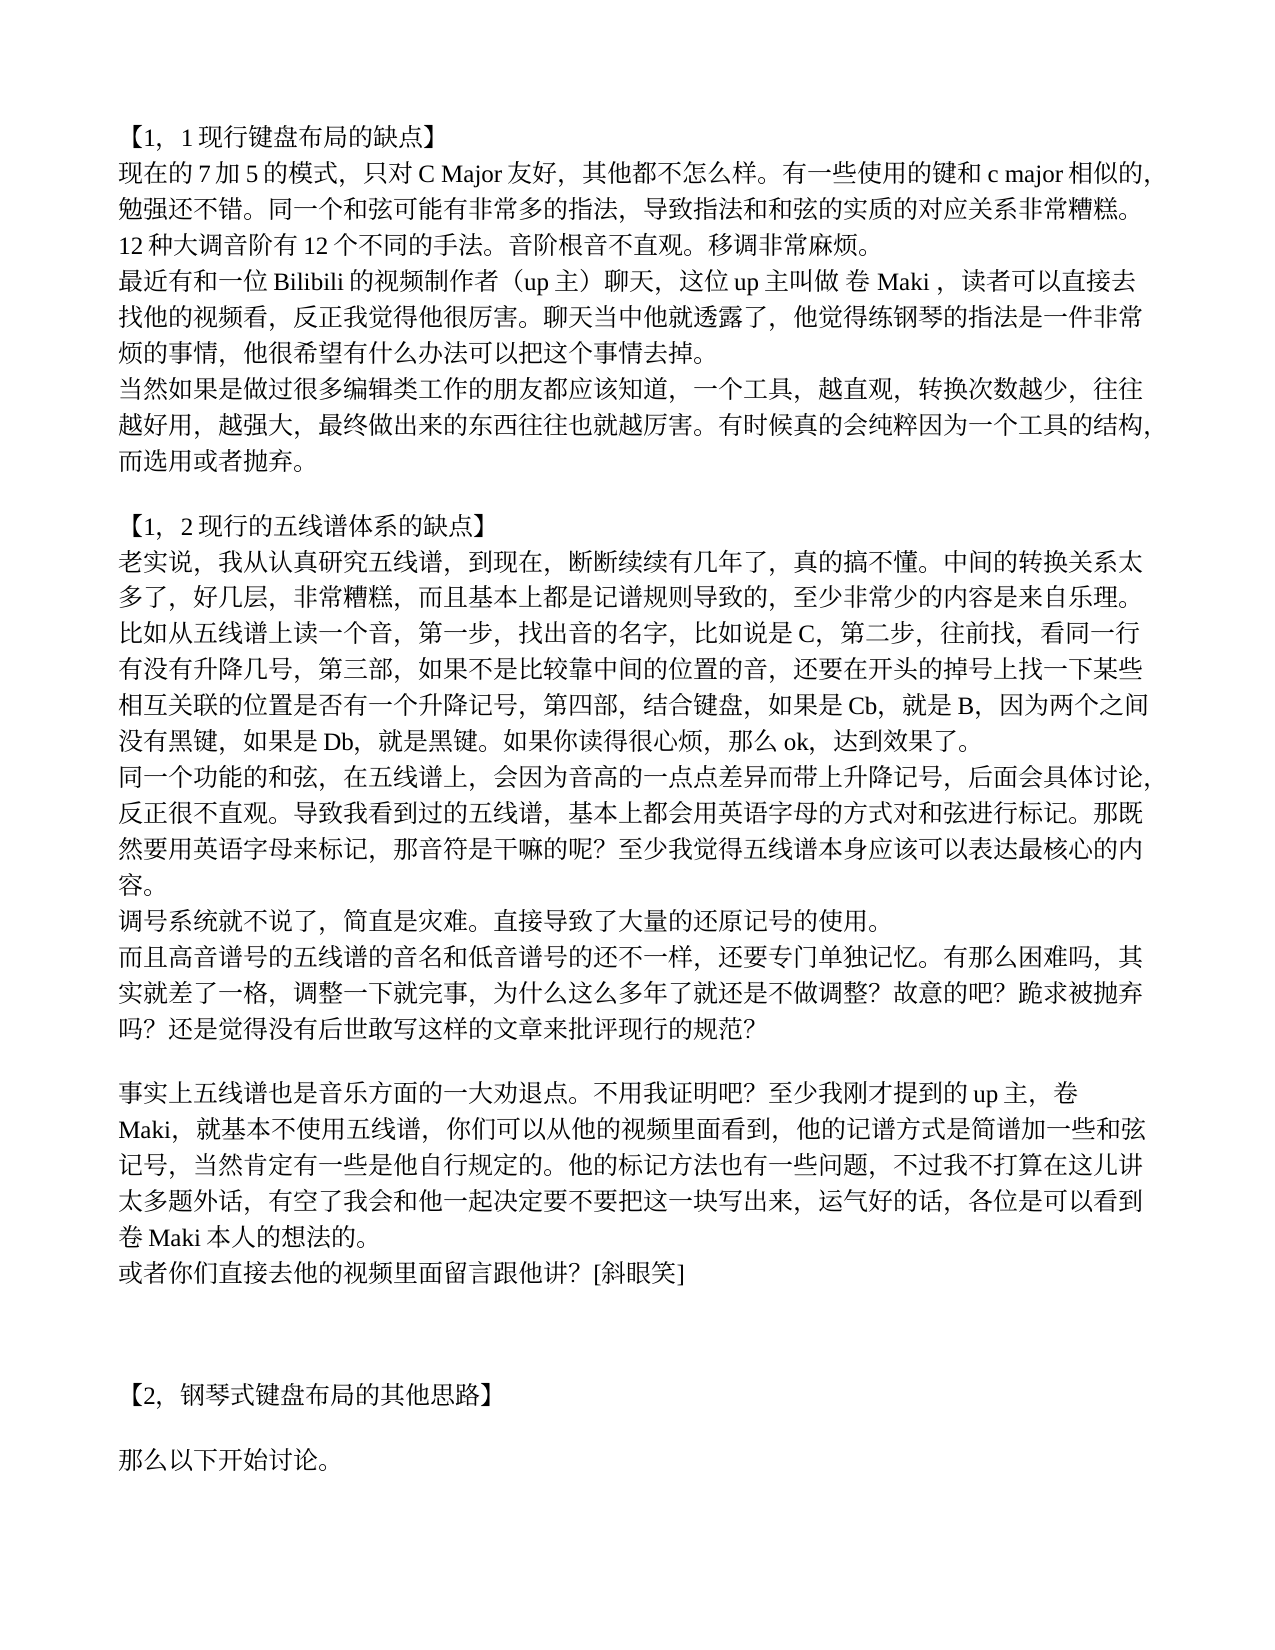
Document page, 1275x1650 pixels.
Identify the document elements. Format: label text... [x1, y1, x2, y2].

text 比如从五线谱上读一个音，第一步，找出音的名字，比如说是C，第二步，往前找，看同一行有没有升降几号，第三部，如果不是比较靠中间的位置的音，还要在开头的掉号上找一下某些相互关联的位置是否有一个升降记号，第四部，结合键盘，如果是Cb，就是B，因为两个之间没有黑键，如果是Db，就是黑键。如果你读得很心烦，那么ok，达到效果了。 [118, 614, 1157, 758]
text 当然如果是做过很多编辑类工作的朋友都应该知道，一个工具，越直观，转换次数越少，往往越好用，越强大，最终做出来的东西往往也就越厉害。有时候真的会纯粹因为一个工具的结构，而选用或者抛弃。 [118, 370, 1157, 477]
text 调号系统就不说了，简直是灾难。直接导致了大量的还原记号的使用。 [118, 902, 1157, 937]
text 或者你们直接去他的视频里面留言跟他讲？[斜眼笑] [118, 1254, 1157, 1290]
text 现在的7加5的模式，只对C Major友好，其他都不怎么样。有一些使用的键和c major相似的，勉强还不错。同一个和弦可能有非常多的指法，导致指法和和弦的实质的对应关系非常糟糕。12种大调音阶有12个不同的手法。音阶根音不直观。移调非常麻烦。 [118, 154, 1157, 262]
text 那么以下开始讨论。 [118, 1441, 1157, 1477]
text 【2，钢琴式键盘布局的其他思路】 [118, 1376, 1157, 1412]
text 【1，2现行的五线谱体系的缺点】 [118, 506, 1157, 542]
text 而且高音谱号的五线谱的音名和低音谱号的还不一样，还要专门单独记忆。有那么困难吗，其实就差了一格，调整一下就完事，为什么这么多年了就还是不做调整？故意的吧？跪求被抛弃吗？还是觉得没有后世敢写这样的文章来批评现行的规范？ [118, 937, 1157, 1045]
text 最近有和一位Bilibili的视频制作者（up主）聊天，这位up主叫做 卷 Maki ，读者可以直接去找他的视频看，反正我觉得他很厉害。聊天当中他就透露了，他觉得练钢琴的指法是一件非常烦的事情，他很希望有什么办法可以把这个事情去掉。 [118, 262, 1157, 370]
text 老实说，我从认真研究五线谱，到现在，断断续续有几年了，真的搞不懂。中间的转换关系太多了，好几层，非常糟糕，而且基本上都是记谱规则导致的，至少非常少的内容是来自乐理。 [118, 542, 1157, 614]
text 【1，1现行键盘布局的缺点】 [118, 118, 1157, 154]
text 事实上五线谱也是音乐方面的一大劝退点。不用我证明吧？至少我刚才提到的up主，卷 Maki，就基本不使用五线谱，你们可以从他的视频里面看到，他的记谱方式是简谱加一些和弦记号，当然肯定有一些是他自行规定的。他的标记方法也有一些问题，不过我不打算在这儿讲太多题外话，有空了我会和他一起决定要不要把这一块写出来，运气好的话，各位是可以看到卷Maki本人的想法的。 [118, 1074, 1157, 1254]
text 同一个功能的和弦，在五线谱上，会因为音高的一点点差异而带上升降记号，后面会具体讨论，反正很不直观。导致我看到过的五线谱，基本上都会用英语字母的方式对和弦进行标记。那既然要用英语字母来标记，那音符是干嘛的呢？至少我觉得五线谱本身应该可以表达最核心的内容。 [118, 758, 1157, 902]
